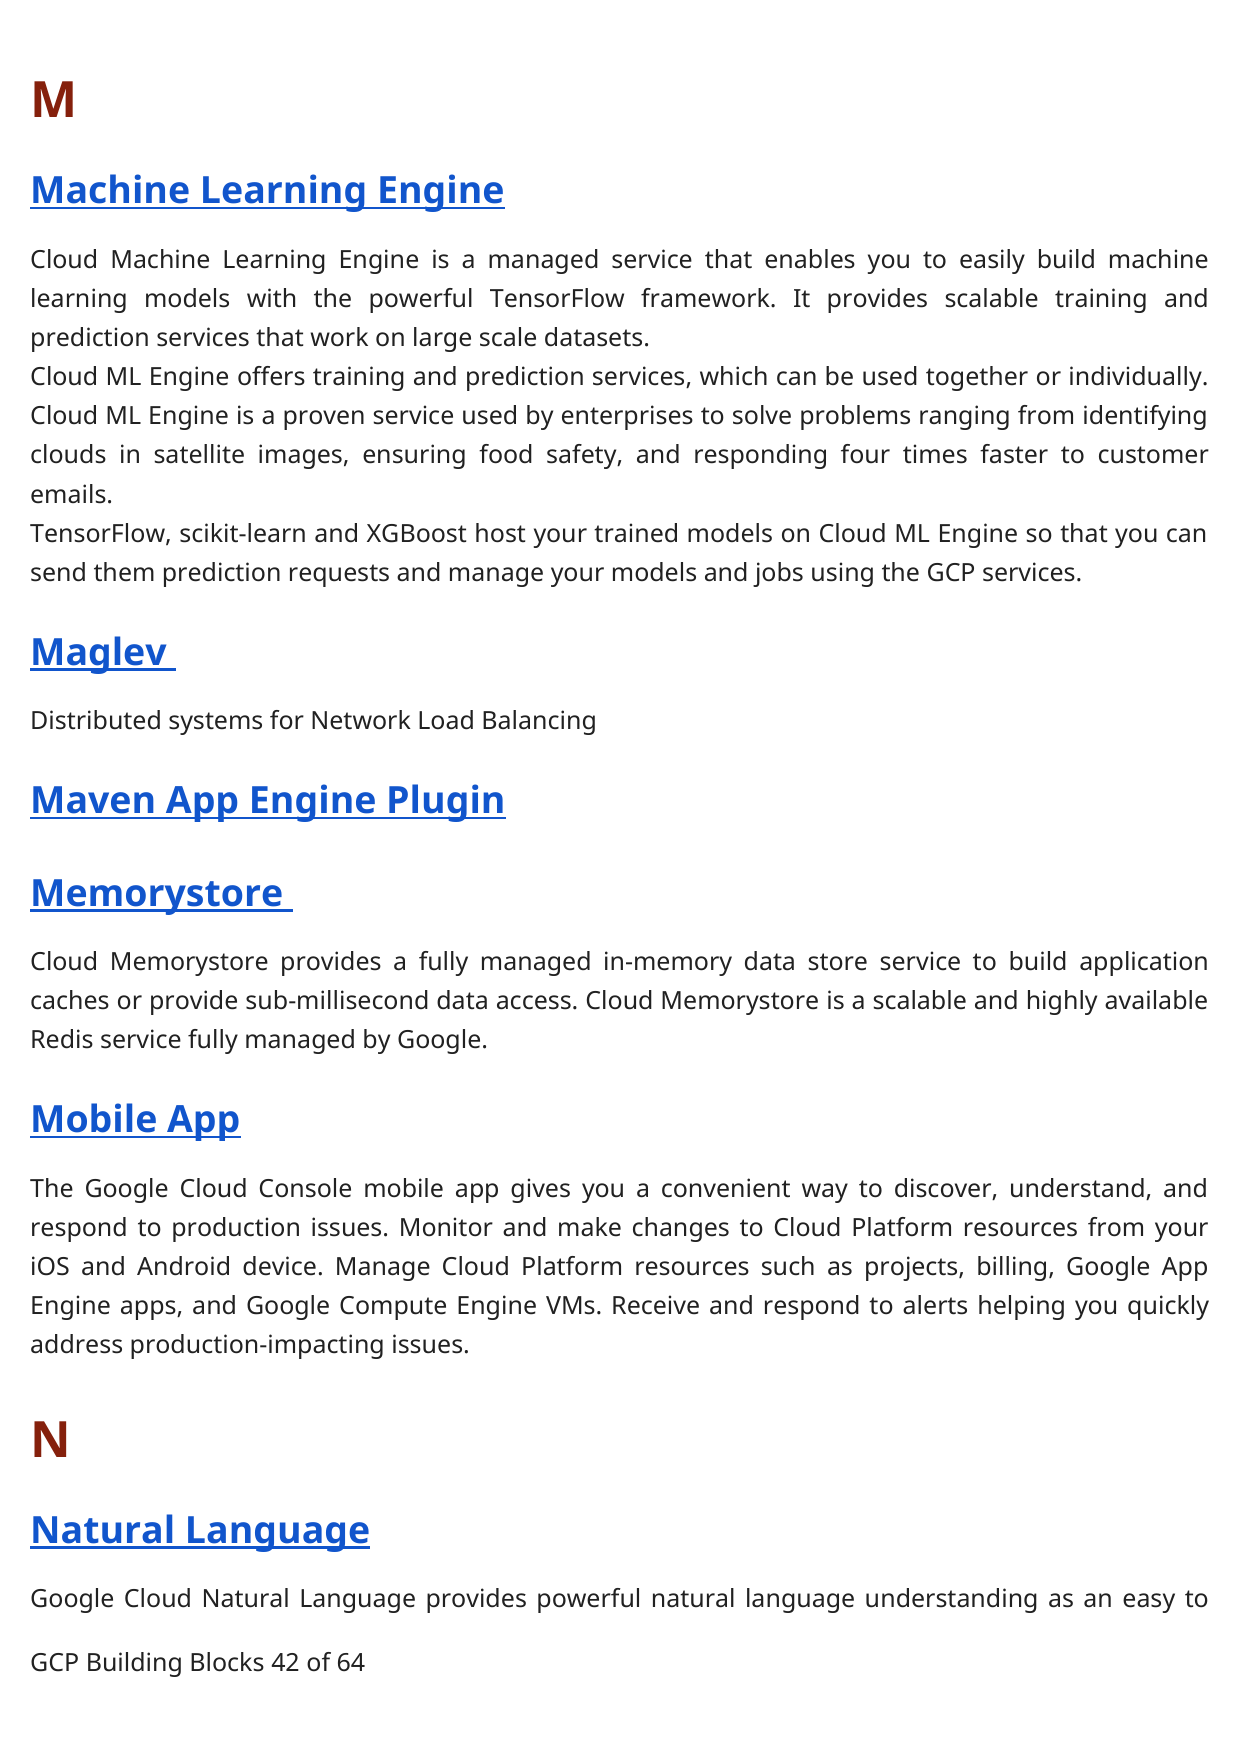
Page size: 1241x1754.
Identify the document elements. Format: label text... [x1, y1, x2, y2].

text Distributed systems for Network Load Balancing [30, 703, 1210, 737]
text Cloud Memorystore provides a fully managed in-memory data store service to build application caches or provide sub-millisecond data access. Cloud Memorystore is a scalable and highly available Redis service fully managed by Google. [30, 944, 1210, 1056]
subtitle Maglev [30, 625, 1210, 676]
text Cloud ML Engine offers training and prediction services, which can be used together or individually. Cloud ML Engine is a proven service used by enterprises to solve problems ranging from identifying clouds in satellite images, ensuring food safety, and responding four times faster to customer emails. [30, 359, 1210, 510]
text Cloud Machine Learning Engine is a managed service that enables you to easily build machine learning models with the powerful TensorFlow framework. It provides scalable training and prediction services that work on large scale datasets. [30, 241, 1210, 354]
subtitle Memorystore [30, 866, 1210, 917]
subtitle Mobile App [30, 1093, 1210, 1144]
subtitle Natural Language [30, 1503, 1210, 1554]
subtitle N [30, 1404, 1210, 1472]
subtitle Maven App Engine Plugin [30, 773, 1210, 824]
subtitle M [30, 64, 1210, 132]
subtitle Machine Learning Engine [30, 163, 1210, 214]
text TensorFlow, scikit-learn and XGBoost host your trained models on Cloud ML Engine so that you can send them prediction requests and manage your models and jobs using the GCP services. [30, 516, 1210, 589]
text The Google Cloud Console mobile app gives you a convenient way to discover, understand, and respond to production issues. Monitor and make changes to Cloud Platform resources from your iOS and Android device. Manage Cloud Platform resources such as projects, billing, Google App Engine apps, and Google Compute Engine VMs. Receive and respond to alerts helping you quickly address production-impacting issues. [30, 1171, 1210, 1361]
text Google Cloud Natural Language provides powerful natural language understanding as an easy to [30, 1581, 1210, 1615]
